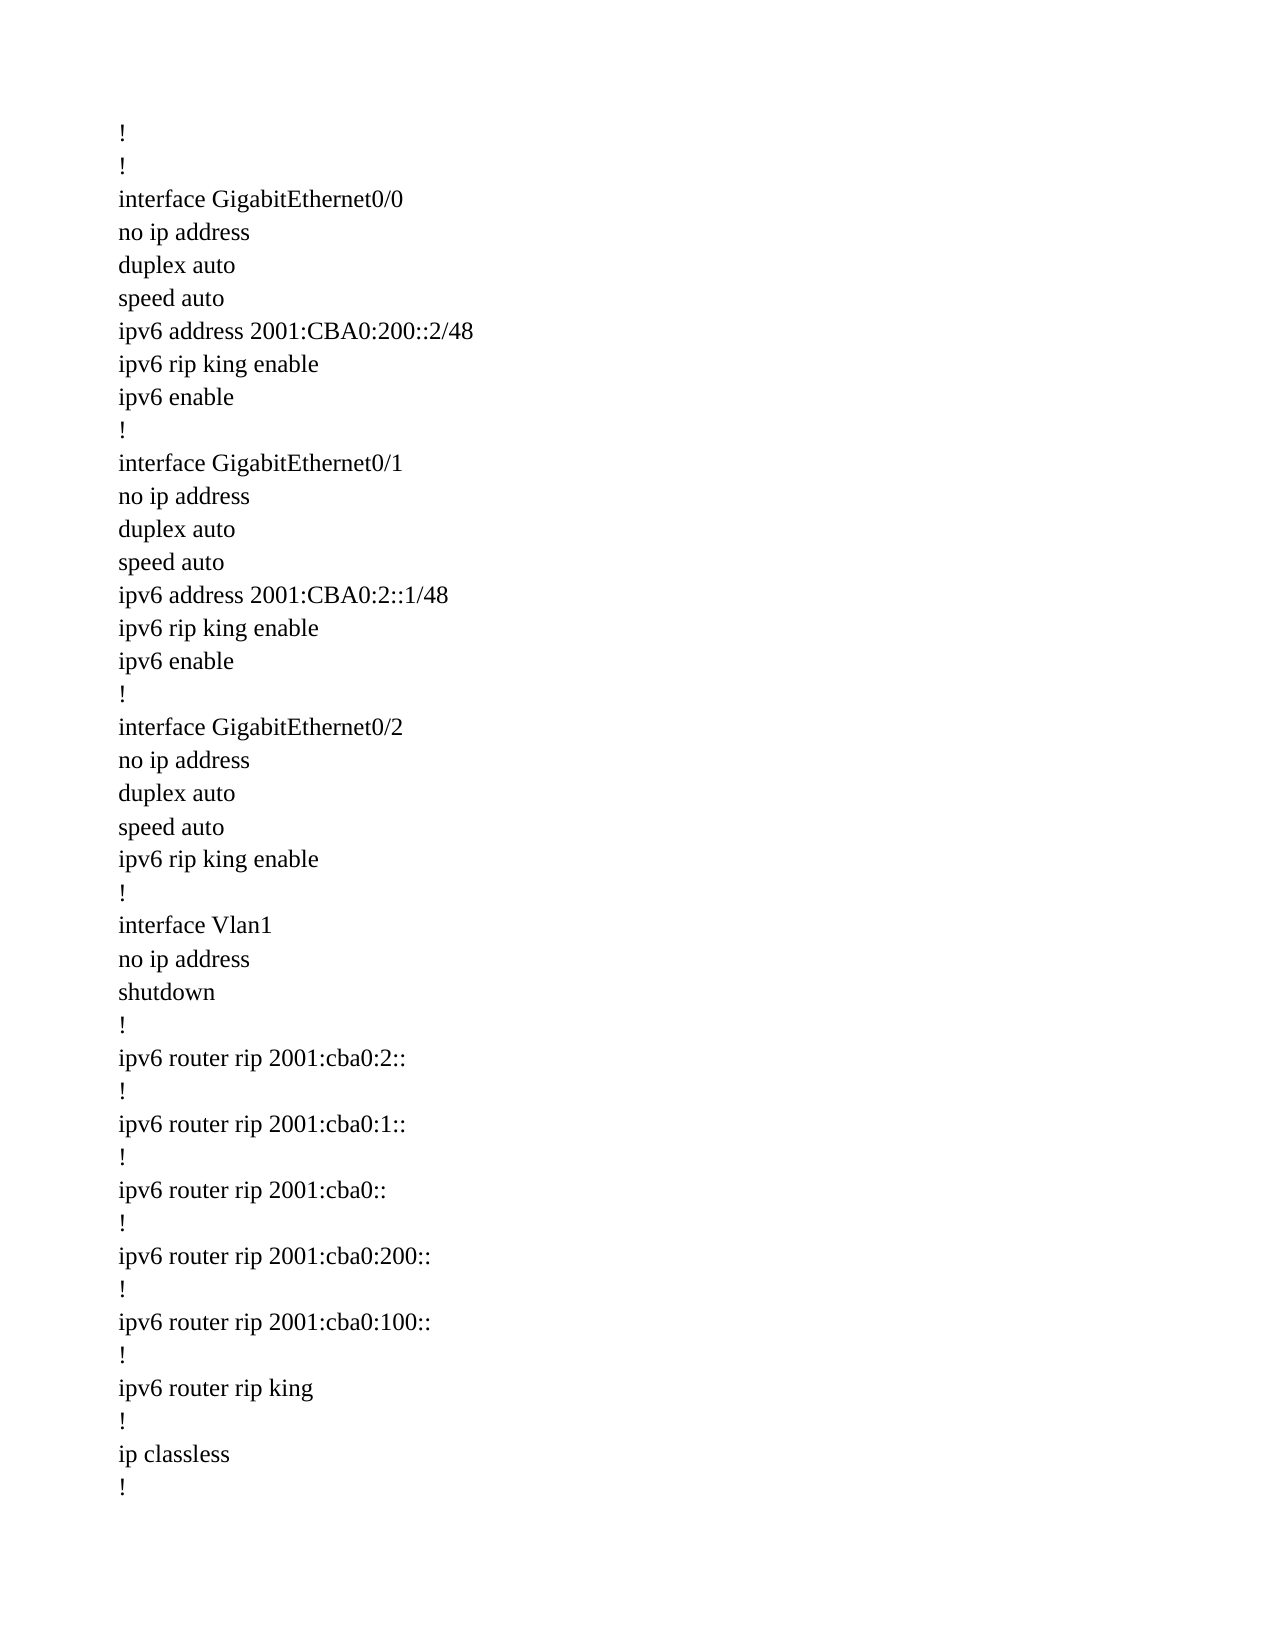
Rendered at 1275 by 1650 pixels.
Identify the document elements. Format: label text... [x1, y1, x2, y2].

text ! [118, 118, 1157, 147]
text ipv6 address 2001:CBA0:2::1/48 [118, 580, 1157, 609]
text no ip address [118, 746, 1157, 774]
text ! [118, 1208, 1157, 1237]
text no ip address [118, 481, 1157, 510]
text ipv6 router rip 2001:cba0:100:: [118, 1307, 1157, 1336]
text ! [118, 1142, 1157, 1171]
text ! [118, 1472, 1157, 1501]
text duplex auto [118, 778, 1157, 807]
text speed auto [118, 283, 1157, 312]
text ! [118, 679, 1157, 708]
text ipv6 address 2001:CBA0:200::2/48 [118, 316, 1157, 345]
text ! [118, 415, 1157, 444]
text ipv6 router rip 2001:cba0:1:: [118, 1109, 1157, 1137]
text ! [118, 1274, 1157, 1303]
text ipv6 router rip 2001:cba0:2:: [118, 1043, 1157, 1071]
text ipv6 rip king enable [118, 613, 1157, 642]
text shutdown [118, 977, 1157, 1005]
text ! [118, 1340, 1157, 1369]
text ipv6 router rip 2001:cba0:200:: [118, 1241, 1157, 1269]
text ip classless [118, 1439, 1157, 1468]
text ! [118, 878, 1157, 906]
text interface GigabitEthernet0/2 [118, 712, 1157, 741]
text ! [118, 1010, 1157, 1038]
text interface GigabitEthernet0/0 [118, 184, 1157, 213]
text ! [118, 1406, 1157, 1435]
text ipv6 router rip king [118, 1373, 1157, 1402]
text ipv6 rip king enable [118, 844, 1157, 873]
text no ip address [118, 944, 1157, 972]
text ! [118, 1076, 1157, 1104]
text speed auto [118, 547, 1157, 576]
text no ip address [118, 217, 1157, 246]
text ipv6 enable [118, 382, 1157, 411]
text interface Vlan1 [118, 911, 1157, 939]
text speed auto [118, 812, 1157, 840]
text ipv6 rip king enable [118, 349, 1157, 378]
text ipv6 enable [118, 646, 1157, 675]
text ipv6 router rip 2001:cba0:: [118, 1175, 1157, 1203]
text duplex auto [118, 250, 1157, 279]
text duplex auto [118, 514, 1157, 543]
text interface GigabitEthernet0/1 [118, 448, 1157, 477]
text ! [118, 151, 1157, 180]
